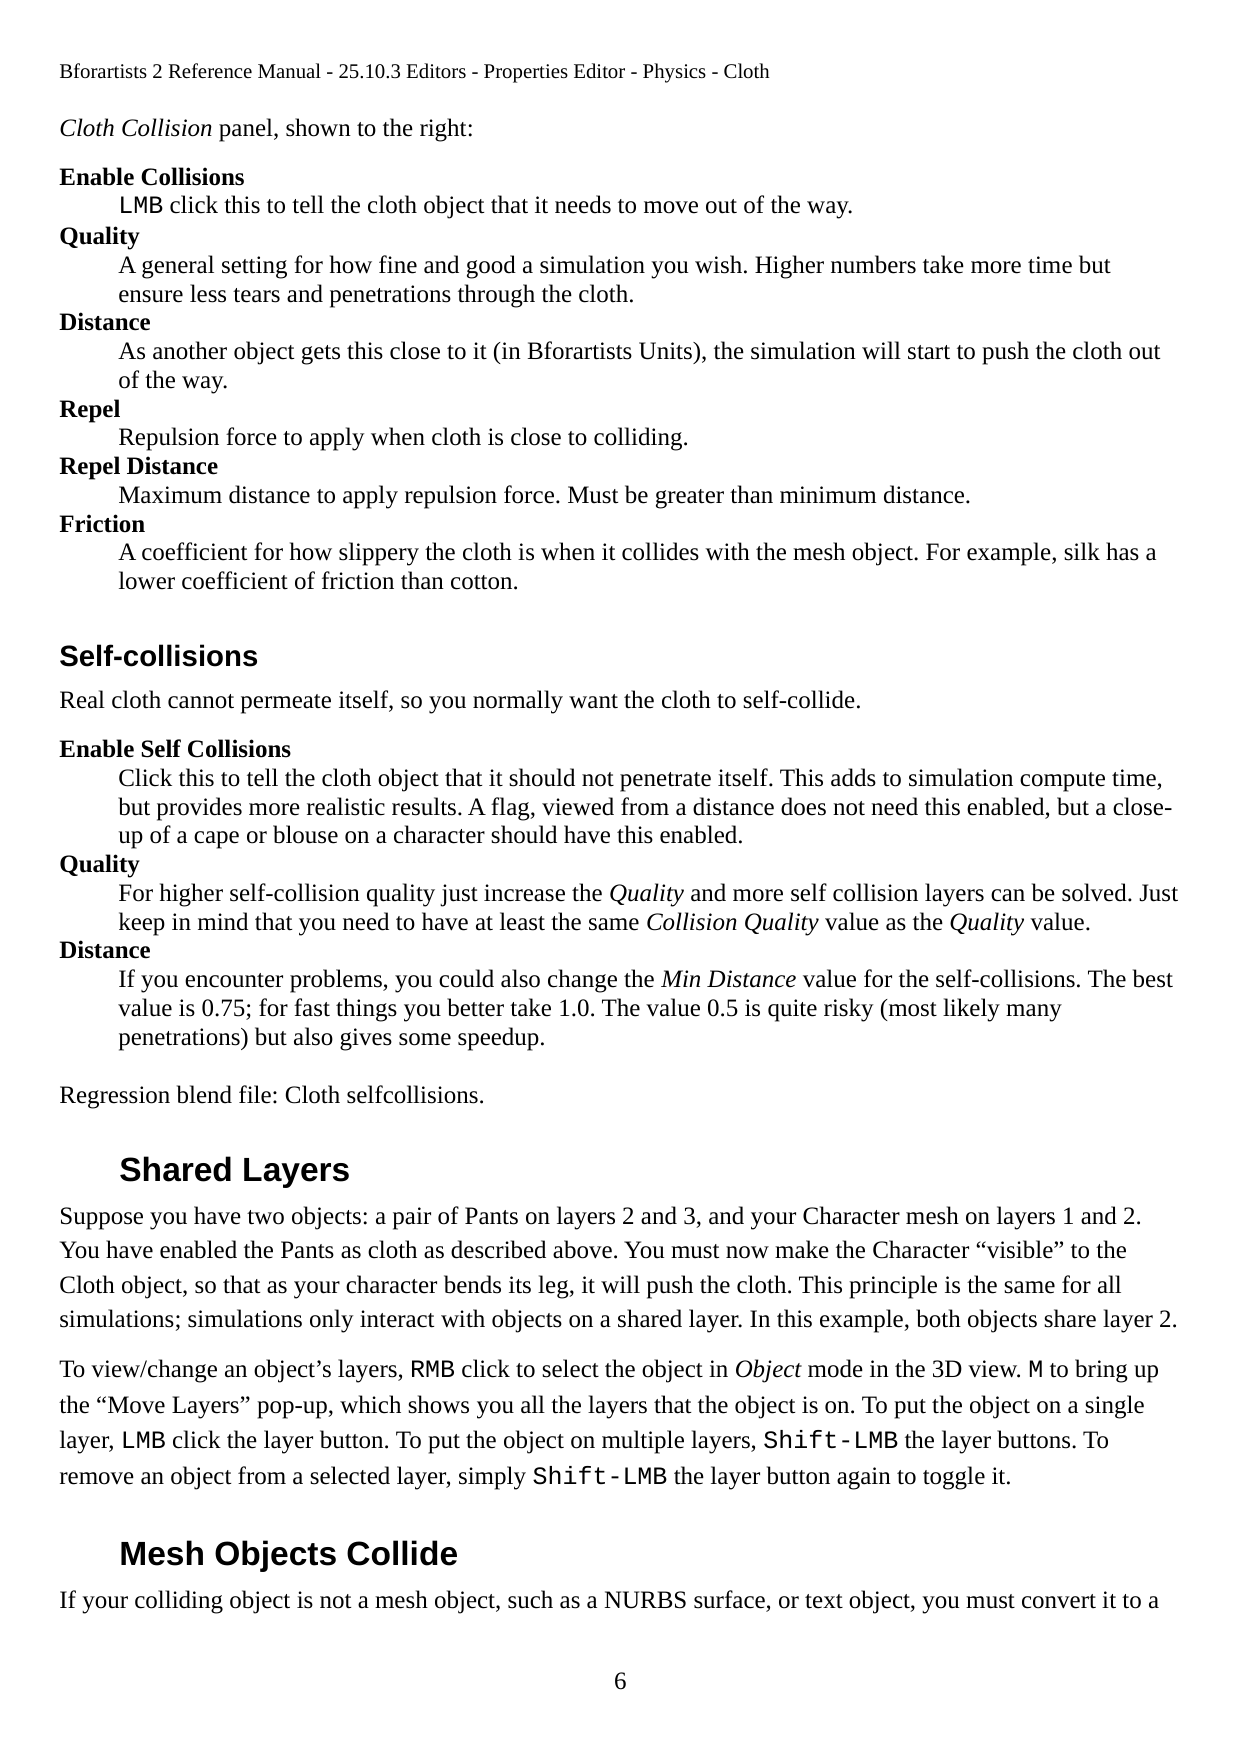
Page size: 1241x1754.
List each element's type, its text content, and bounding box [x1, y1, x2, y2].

text Suppose you have two objects: a pair of Pants on layers 2 and 3, and your Character mesh on layers 1 and 2. You have enabled the Pants as cloth as described above. You must now make the Character “visible” to the Cloth object, so that as your character bends its leg, it will push the cloth. This principle is the same for all simulations; simulations only interact with objects on a shared layer. In this example, both objects share layer 2. [59, 1201, 1181, 1333]
list Click this to tell the cloth object that it should not penetrate itself. This adds to simulation compute time, but provides more realistic results. A flag, viewed from a distance does not need this enabled, but a close-up of a cape or blouse on a character should have this enabled. [118, 763, 1181, 849]
subtitle Repel [59, 394, 1181, 422]
subtitle Distance [59, 936, 1181, 964]
subtitle Repel Distance [59, 451, 1181, 480]
list For higher self-collision quality just increase the Quality and more self collision layers can be solved. Just keep in mind that you need to have at least the same Collision Quality value as the Quality value. [118, 878, 1181, 936]
subtitle Distance [59, 307, 1181, 336]
subtitle Enable Self Collisions [59, 734, 1181, 763]
list LMB click this to tell the cloth object that it needs to move out of the way. [118, 190, 1181, 221]
text If your colliding object is not a mesh object, such as a NURBS surface, or text object, you must convert it to a [59, 1585, 1181, 1613]
text To view/change an object’s layers, RMB click to select the object in Object mode in the 3D view. M to bring up the “Move Layers” pop-up, which shows you all the layers that the object is on. To put the object on a single layer, LMB click the layer button. To put the object on multiple layers, Shift-LMB the layer buttons. To remove an object from a selected layer, simply Shift-LMB the layer button again to toggle it. [59, 1354, 1181, 1492]
list Repulsion force to apply when cloth is close to colliding. [118, 422, 1181, 451]
subtitle Friction [59, 509, 1181, 537]
list A coefficient for how slippery the cloth is when it collides with the mesh object. For example, silk has a lower coefficient of friction than cotton. [118, 537, 1181, 595]
subtitle Enable Collisions [59, 162, 1181, 190]
subtitle Self-collisions [59, 639, 1181, 673]
subtitle Quality [59, 221, 1181, 250]
text Real cloth cannot permeate itself, so you normally want the cloth to self-collide. [59, 685, 1181, 714]
subtitle Mesh Objects Collide [59, 1534, 1181, 1572]
list Maximum distance to apply repulsion force. Must be greater than minimum distance. [118, 480, 1181, 509]
list If you encounter problems, you could also change the Min Distance value for the self-collisions. The best value is 0.75; for fast things you better take 1.0. The value 0.5 is quite risky (most likely many penetrations) but also gives some speedup. [118, 964, 1181, 1051]
list As another object gets this close to it (in Bforartists Units), the simulation will start to push the cloth out of the way. [118, 336, 1181, 394]
subtitle Quality [59, 849, 1181, 878]
subtitle Shared Layers [59, 1150, 1181, 1189]
text Cloth Collision panel, shown to the right: [59, 113, 1181, 141]
text Regression blend file: Cloth selfcollisions. [59, 1080, 1181, 1109]
list A general setting for how fine and good a simulation you wish. Higher numbers take more time but ensure less tears and penetrations through the cloth. [118, 250, 1181, 307]
